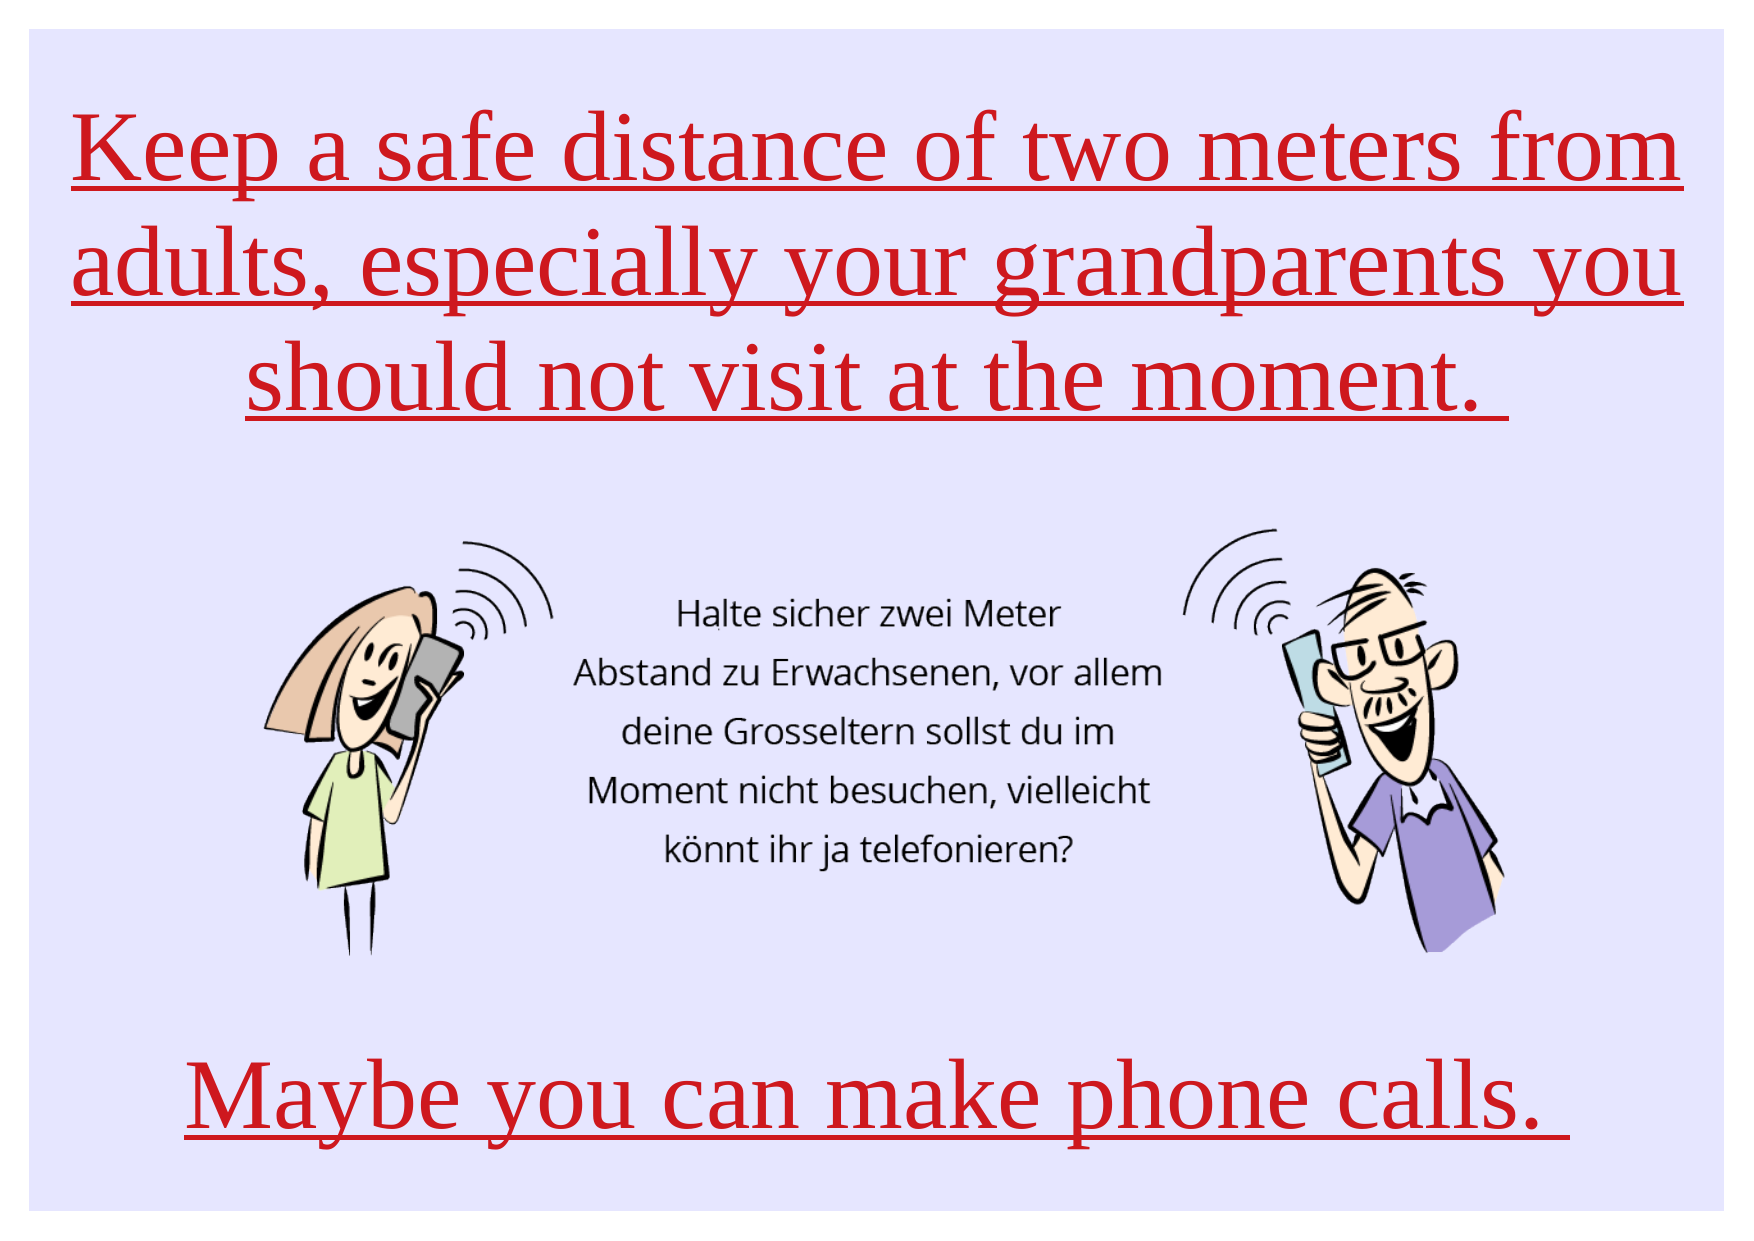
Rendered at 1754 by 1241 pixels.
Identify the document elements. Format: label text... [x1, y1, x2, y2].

text Keep a safe distance of two meters from adults, especially your grandparents you should not visit at the moment. [29, 87, 1724, 432]
text Maybe you can make phone calls. [29, 1036, 1724, 1151]
picture [249, 491, 1505, 978]
